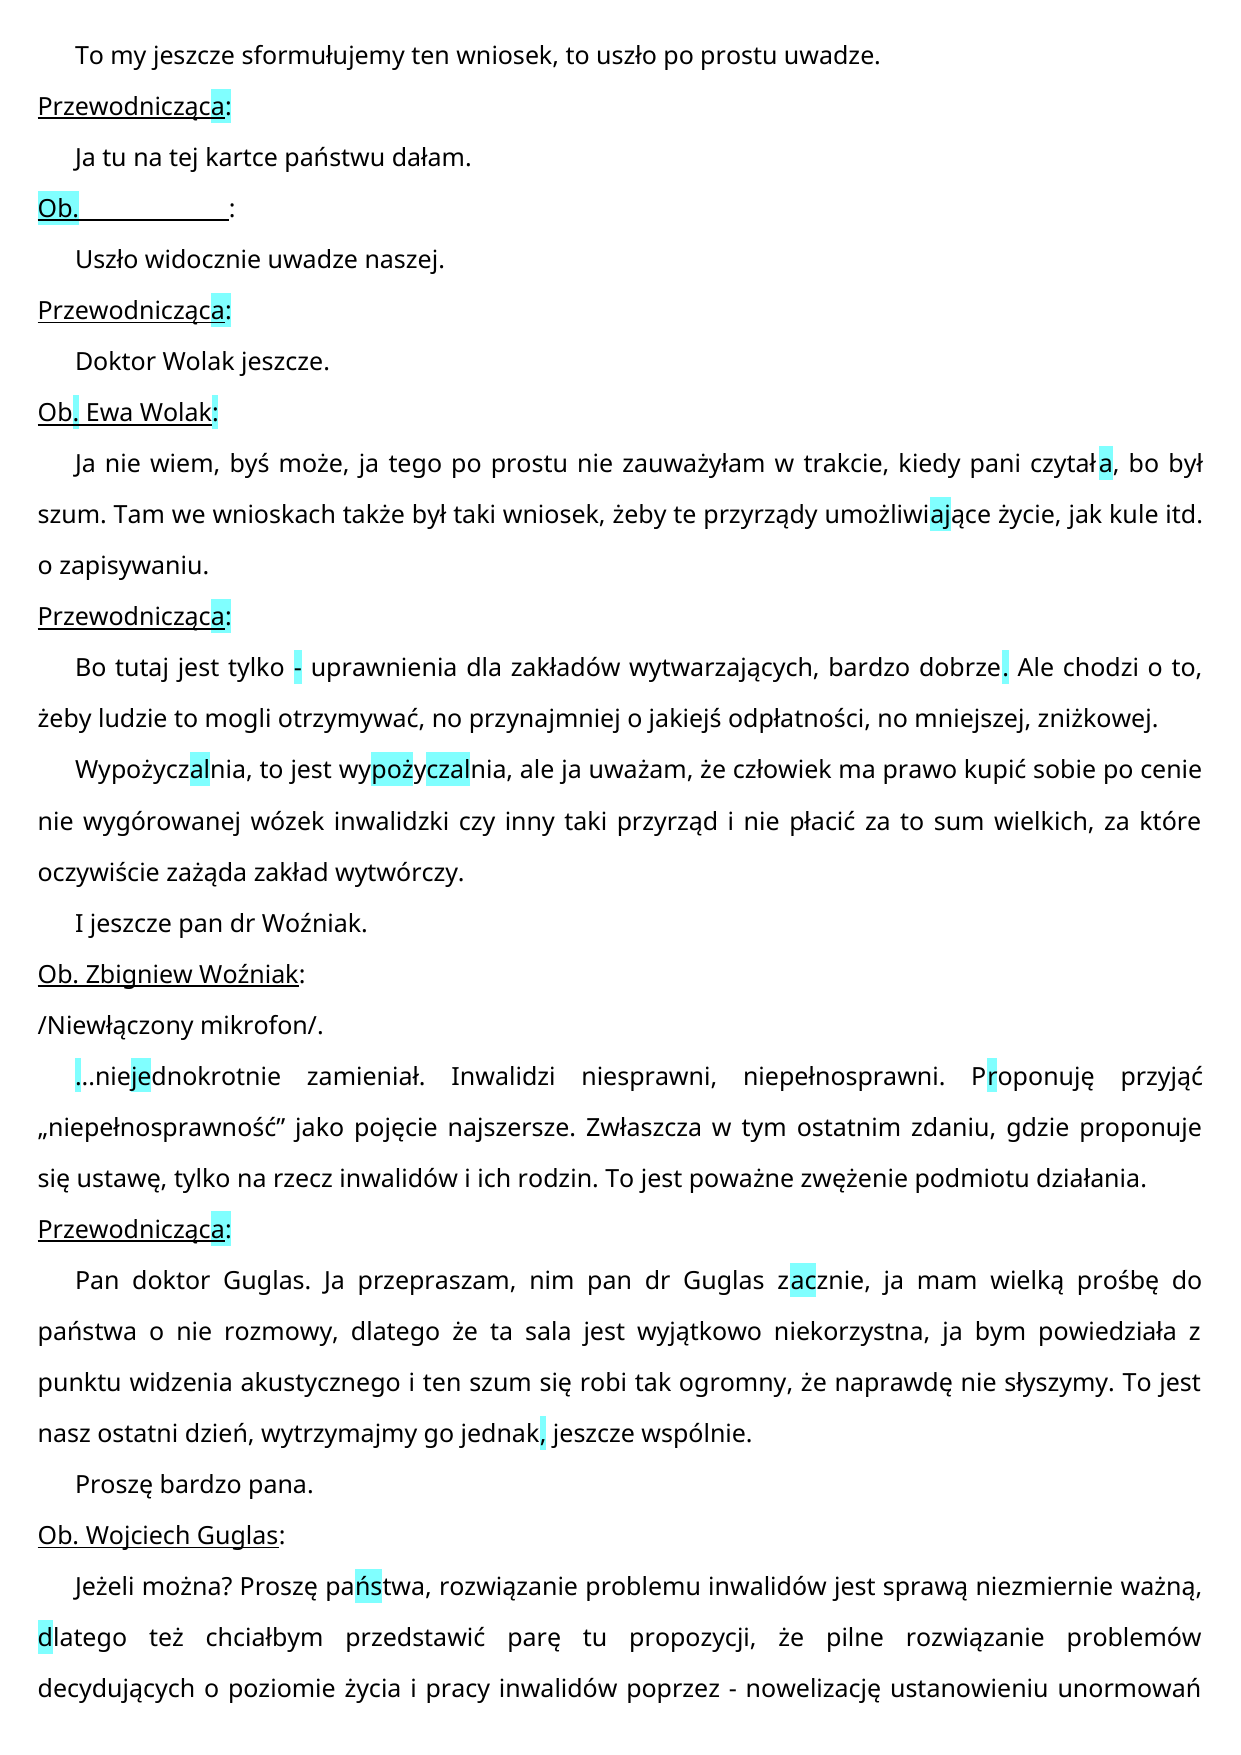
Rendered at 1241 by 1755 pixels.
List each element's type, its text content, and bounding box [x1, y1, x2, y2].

text Przewodnicząca: [37, 293, 1203, 327]
text Ob. Wojciech Guglas: [37, 1518, 1203, 1552]
text Uszło widocznie uwadze naszej. [37, 242, 1203, 276]
text Bo tutaj jest tylko - uprawnienia dla zakładów wytwarzających, bardzo dobrze. Ale chodzi o to, żeby ludzie to mogli otrzymywać, no przynajmniej o jakiejś odpłatności, no mniejszej, zniżkowej. [37, 650, 1203, 735]
text Przewodnicząca: [37, 1211, 1203, 1246]
text Ob. Ewa Wolak: [37, 395, 1203, 429]
text Ja tu na tej kartce państwu dałam. [37, 139, 1203, 174]
text Wypożyczalnia, to jest wypożyczalnia, ale ja uważam, że człowiek ma prawo kupić sobie po cenie nie wygórowanej wózek inwalidzki czy inny taki przyrząd i nie płacić za to sum wielkich, za które oczywiście zażąda zakład wytwórczy. [37, 752, 1203, 888]
text Pan doktor Guglas. Ja przepraszam, nim pan dr Guglas zacznie, ja mam wielką prośbę do państwa o nie rozmowy, dlatego że ta sala jest wyjątkowo niekorzystna, ja bym powiedziała z punktu widzenia akustycznego i ten szum się robi tak ogromny, że naprawdę nie słyszymy. To jest nasz ostatni dzień, wytrzymajmy go jednak, jeszcze wspólnie. [37, 1262, 1203, 1450]
text Ob. Zbigniew Woźniak: [37, 956, 1203, 990]
text Jeżeli można? Proszę państwa, rozwiązanie problemu inwalidów jest sprawą niezmiernie ważną, dlatego też chciałbym przedstawić parę tu propozycji, że pilne rozwiązanie problemów decydujących o poziomie życia i pracy inwalidów poprzez - nowelizację ustanowieniu unormowań [37, 1569, 1203, 1705]
text Ja nie wiem, byś może, ja tego po prostu nie zauważyłam w trakcie, kiedy pani czytała, bo był szum. Tam we wnioskach także był taki wniosek, żeby te przyrządy umożliwiające życie, jak kule itd. o zapisywaniu. [37, 446, 1203, 582]
text /Niewłączony mikrofon/. [37, 1007, 1203, 1041]
text Ob. : [37, 191, 1203, 225]
text ...niejednokrotnie zamieniał. Inwalidzi niesprawni, niepełnosprawni. Proponuję przyjąć „niepełnosprawność” jako pojęcie najszersze. Zwłaszcza w tym ostatnim zdaniu, gdzie proponuje się ustawę, tylko na rzecz inwalidów i ich rodzin. To jest poważne zwężenie podmiotu działania. [37, 1058, 1203, 1194]
text Proszę bardzo pana. [37, 1467, 1203, 1501]
text I jeszcze pan dr Woźniak. [37, 905, 1203, 939]
text To my jeszcze sformułujemy ten wniosek, to uszło po prostu uwadze. [37, 37, 1203, 72]
text Przewodnicząca: [37, 599, 1203, 633]
text Doktor Wolak jeszcze. [37, 344, 1203, 378]
text Przewodnicząca: [37, 88, 1203, 123]
